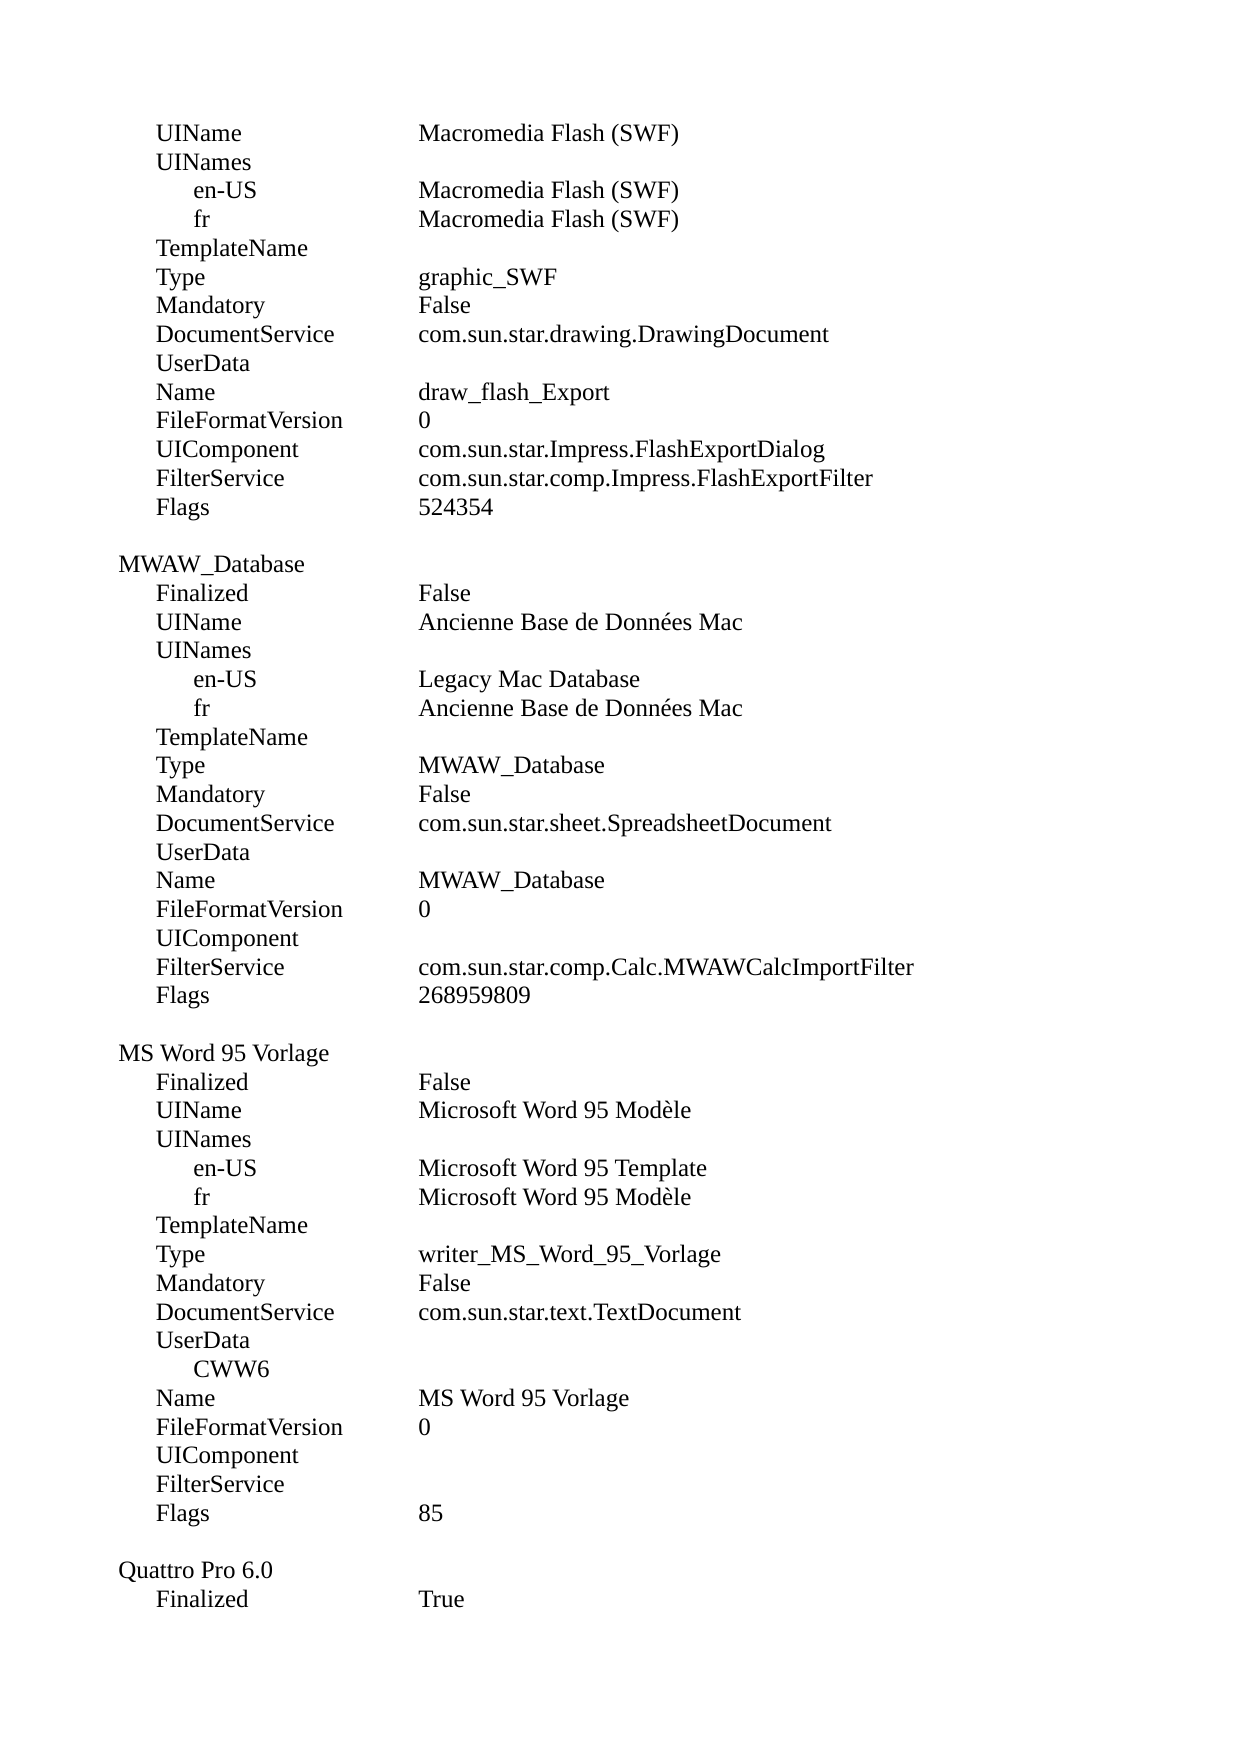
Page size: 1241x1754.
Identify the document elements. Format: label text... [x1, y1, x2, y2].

text MWAW_Database Finalized False UIName Ancienne Base de Données Mac UINames en-US Legacy Mac Database fr Ancienne Base de Données Mac TemplateName Type MWAW_Database Mandatory False DocumentService com.sun.star.sheet.SpreadsheetDocument UserData Name MWAW_Database FileFormatVersion 0 UIComponent FilterService com.sun.star.comp.Calc.MWAWCalcImportFilter Flags 268959809 [118, 549, 1122, 1009]
text UIName Macromedia Flash (SWF) UINames en-US Macromedia Flash (SWF) fr Macromedia Flash (SWF) TemplateName Type graphic_SWF Mandatory False DocumentService com.sun.star.drawing.DrawingDocument UserData Name draw_flash_Export FileFormatVersion 0 UIComponent com.sun.star.Impress.FlashExportDialog FilterService com.sun.star.comp.Impress.FlashExportFilter Flags 524354 [118, 118, 1122, 521]
text MS Word 95 Vorlage Finalized False UIName Microsoft Word 95 Modèle UINames en-US Microsoft Word 95 Template fr Microsoft Word 95 Modèle TemplateName Type writer_MS_Word_95_Vorlage Mandatory False DocumentService com.sun.star.text.TextDocument UserData CWW6 Name MS Word 95 Vorlage FileFormatVersion 0 UIComponent FilterService Flags 85 [118, 1038, 1122, 1527]
text Quattro Pro 6.0 Finalized True [118, 1556, 1122, 1613]
